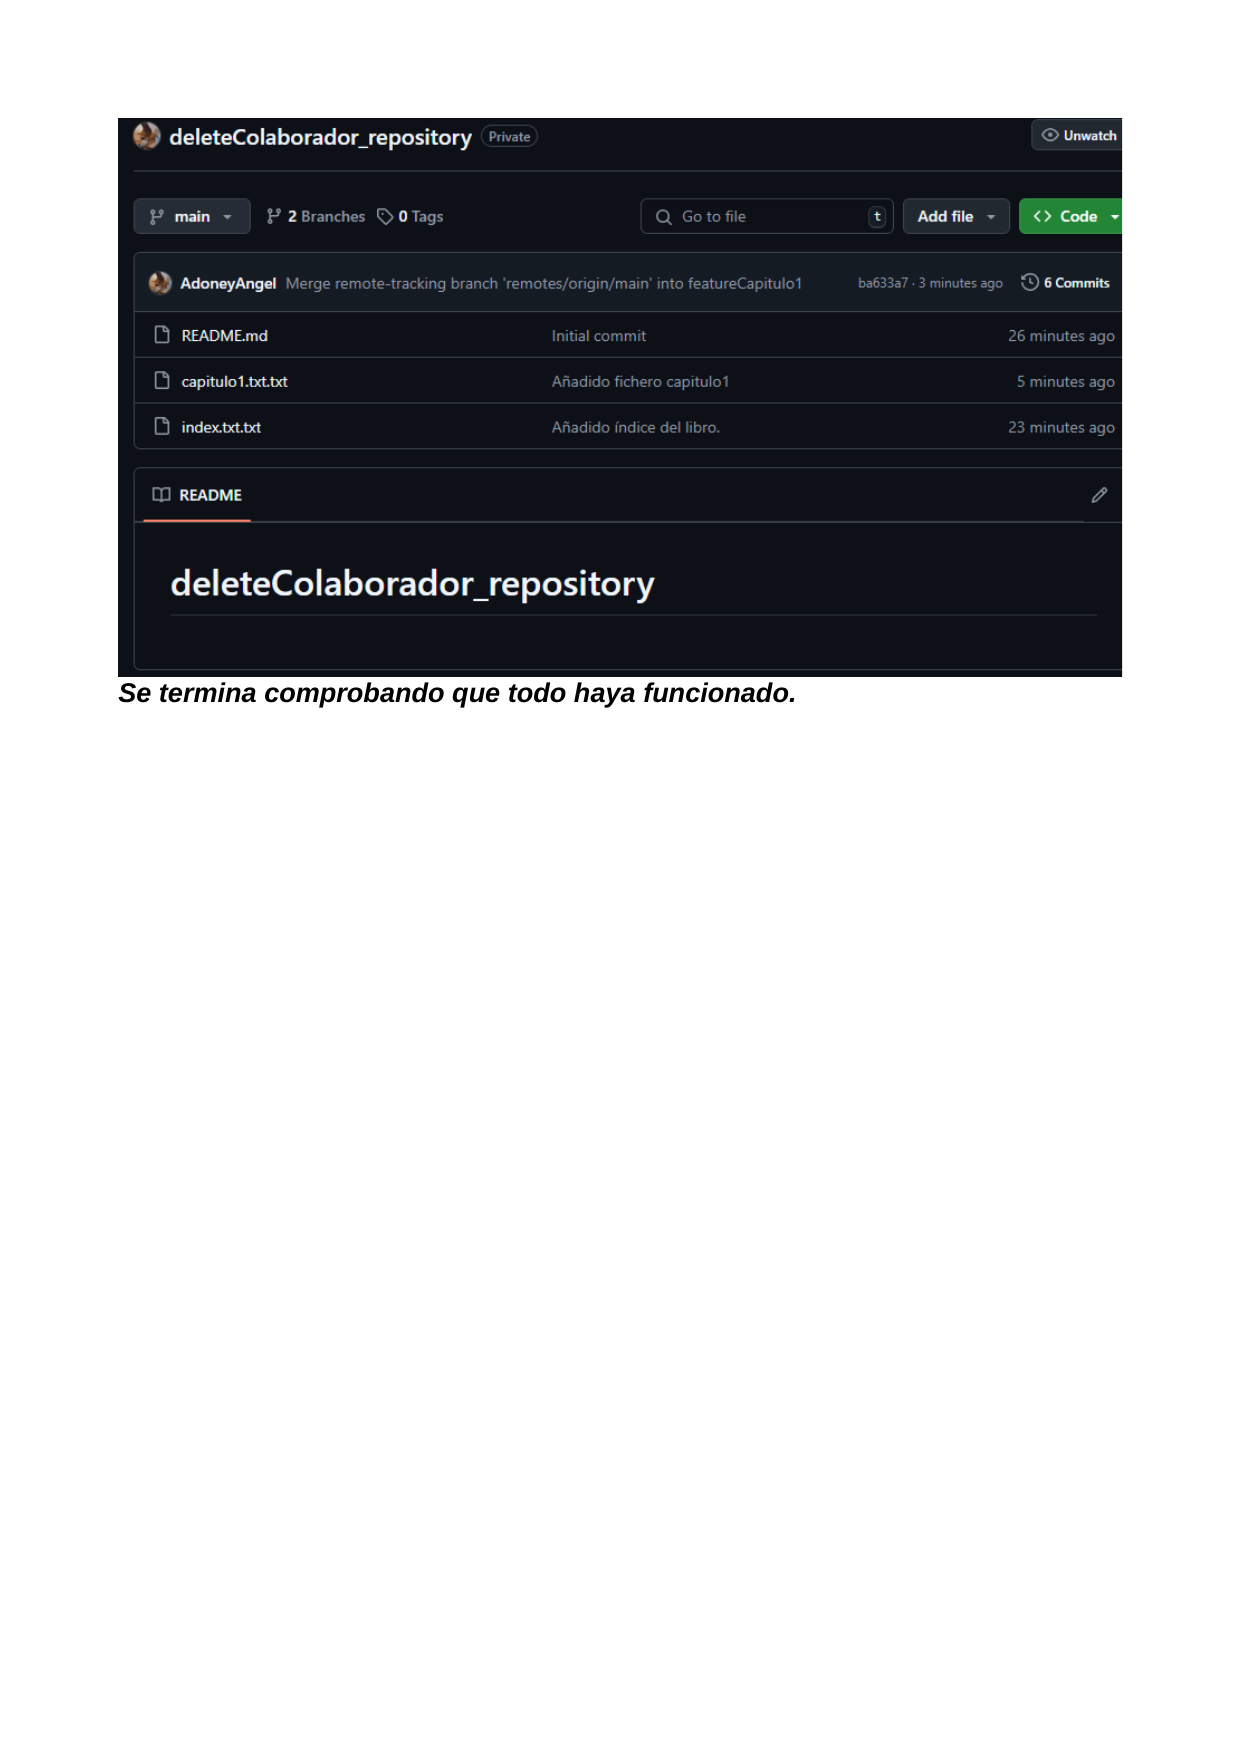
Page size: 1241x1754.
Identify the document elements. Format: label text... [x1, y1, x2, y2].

subtitle Se termina comprobando que todo haya funcionado. [118, 677, 1122, 708]
picture [118, 118, 1123, 677]
